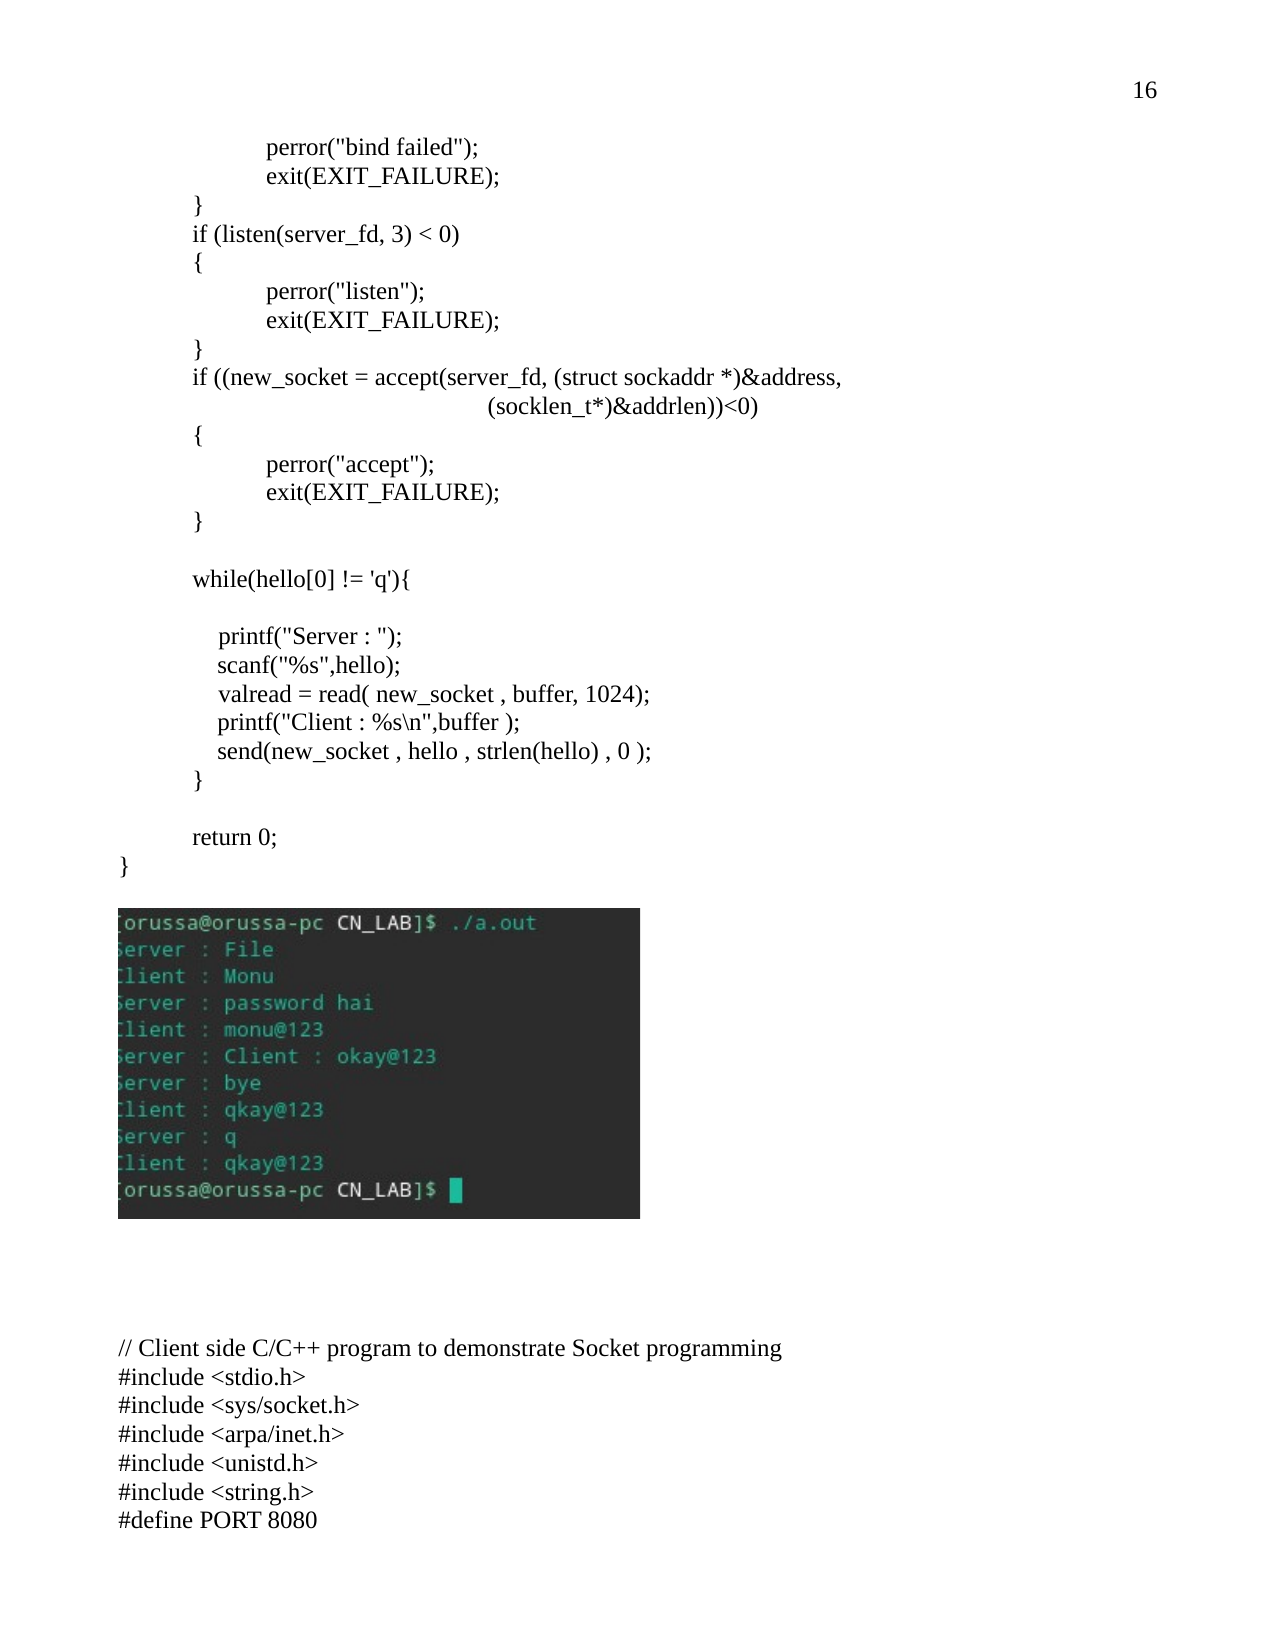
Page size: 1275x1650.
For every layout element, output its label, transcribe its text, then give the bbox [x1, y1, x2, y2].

text scanf("%s",hello); [118, 650, 1157, 679]
text { [118, 247, 1157, 276]
text #define PORT 8080 [118, 1506, 1157, 1534]
text // Client side C/C++ program to demonstrate Socket programming [118, 1333, 1157, 1362]
text while(hello[0] != 'q'){ [118, 564, 1157, 592]
text exit(EXIT_FAILURE); [118, 305, 1157, 334]
text #include <sys/socket.h> [118, 1391, 1157, 1419]
text exit(EXIT_FAILURE); [118, 161, 1157, 190]
text (socklen_t*)&addrlen))<0) [118, 391, 1157, 420]
text } [118, 190, 1157, 219]
text valread = read( new_socket , buffer, 1024); [118, 679, 1157, 707]
text } [118, 506, 1157, 535]
text #include <stdio.h> [118, 1362, 1157, 1391]
text } [118, 765, 1157, 794]
text return 0; [118, 822, 1157, 851]
text #include <string.h> [118, 1477, 1157, 1506]
text perror("bind failed"); [118, 132, 1157, 161]
text printf("Server : "); [118, 621, 1157, 650]
text printf("Client : %s\n",buffer ); [118, 707, 1157, 736]
text send(new_socket , hello , strlen(hello) , 0 ); [118, 736, 1157, 765]
text perror("listen"); [118, 276, 1157, 305]
text exit(EXIT_FAILURE); [118, 477, 1157, 506]
text { [118, 420, 1157, 449]
text if ((new_socket = accept(server_fd, (struct sockaddr *)&address, [118, 362, 1157, 391]
text perror("accept"); [118, 449, 1157, 477]
text #include <unistd.h> [118, 1448, 1157, 1477]
text #include <arpa/inet.h> [118, 1419, 1157, 1448]
text } [118, 851, 1157, 880]
text if (listen(server_fd, 3) < 0) [118, 219, 1157, 247]
text } [118, 334, 1157, 362]
